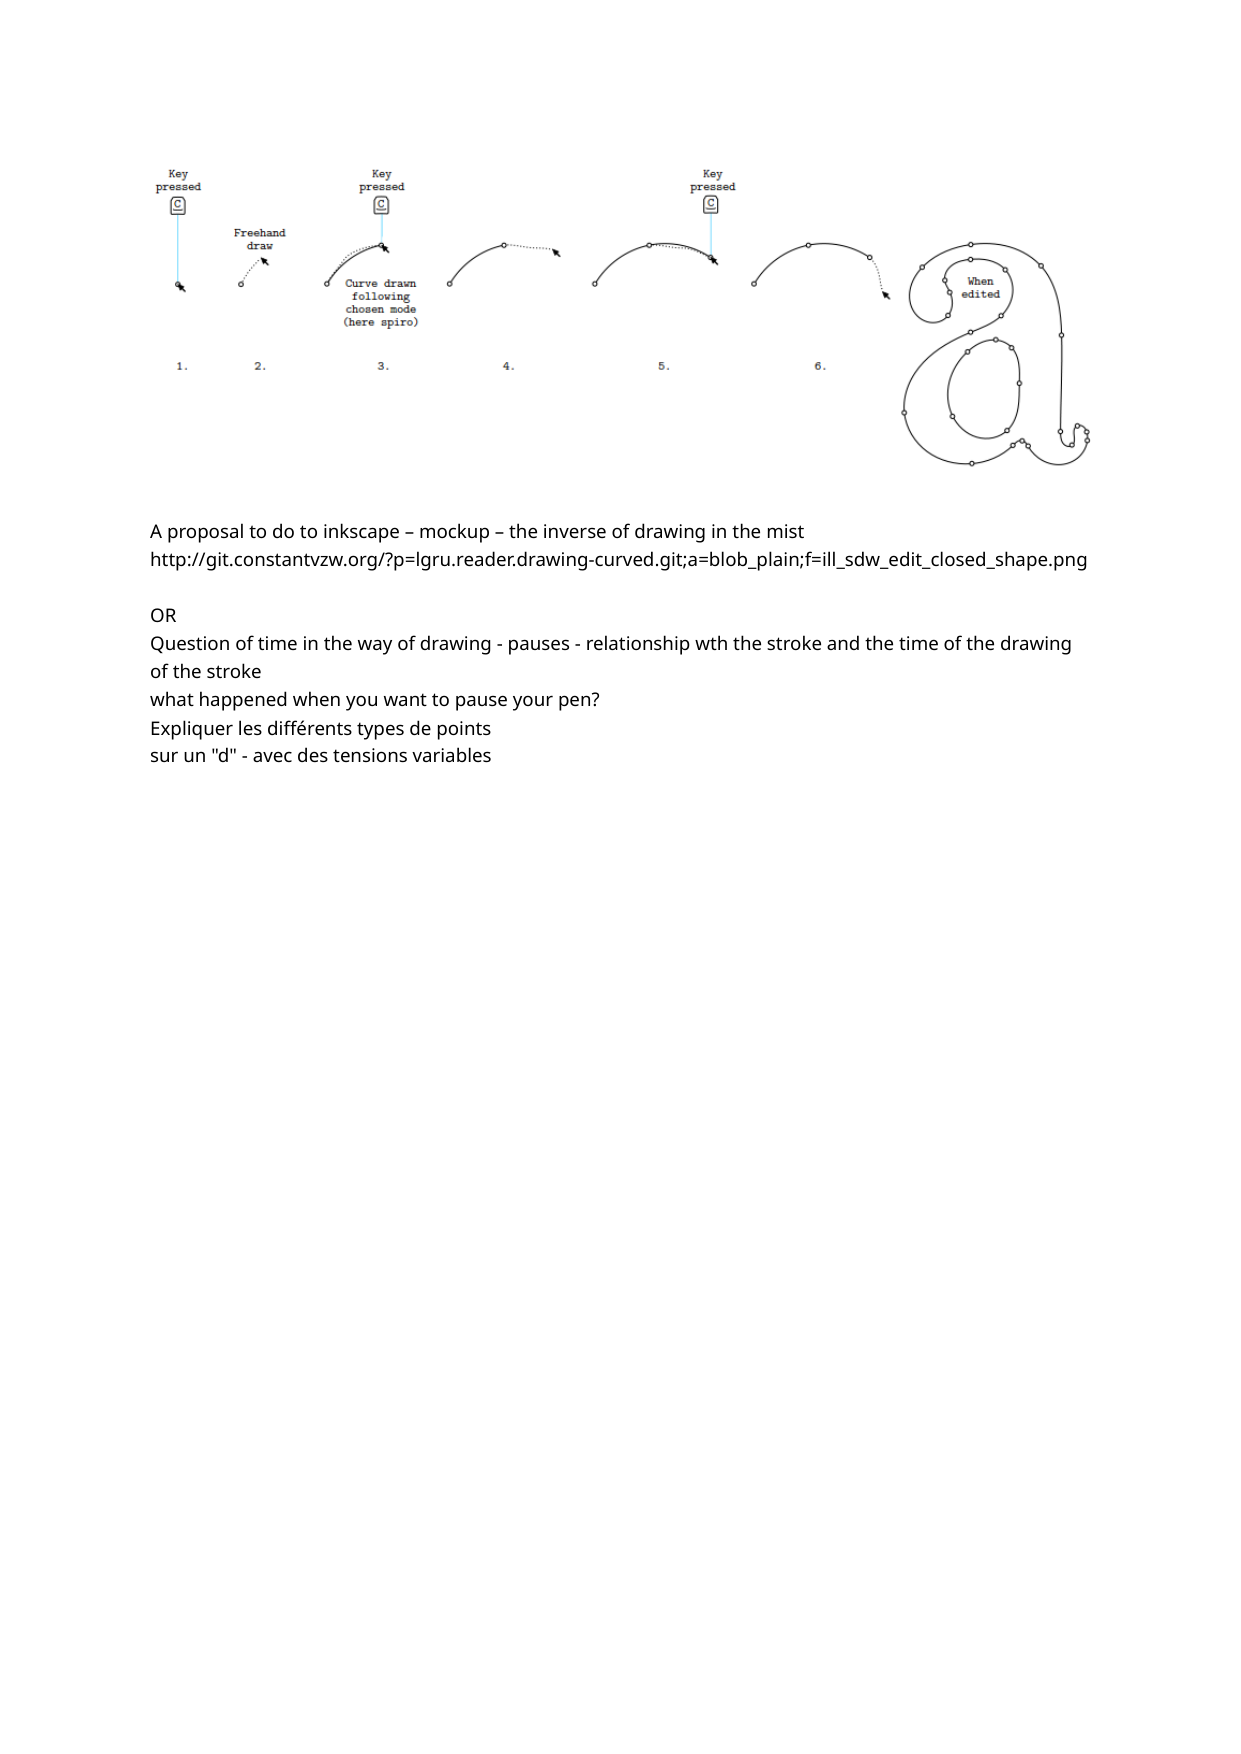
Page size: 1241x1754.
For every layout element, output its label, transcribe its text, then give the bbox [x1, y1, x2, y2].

text http://git.constantvzw.org/?p=lgru.reader.drawing-curved.git;a=blob_plain;f=ill_sdw_edit_closed_shape.png [150, 547, 1091, 572]
text OR [150, 603, 1091, 628]
text what happened when you want to pause your pen? [150, 687, 1091, 712]
text A proposal to do to inkscape – mockup – the inverse of drawing in the mist [150, 519, 1091, 544]
text Question of time in the way of drawing - pauses - relationship wth the stroke and the time of the drawing of the stroke [150, 631, 1091, 684]
text Expliquer les différents types de points [150, 715, 1091, 740]
text sur un "d" - avec des tensions variables [150, 743, 1091, 768]
picture [143, 158, 1107, 489]
